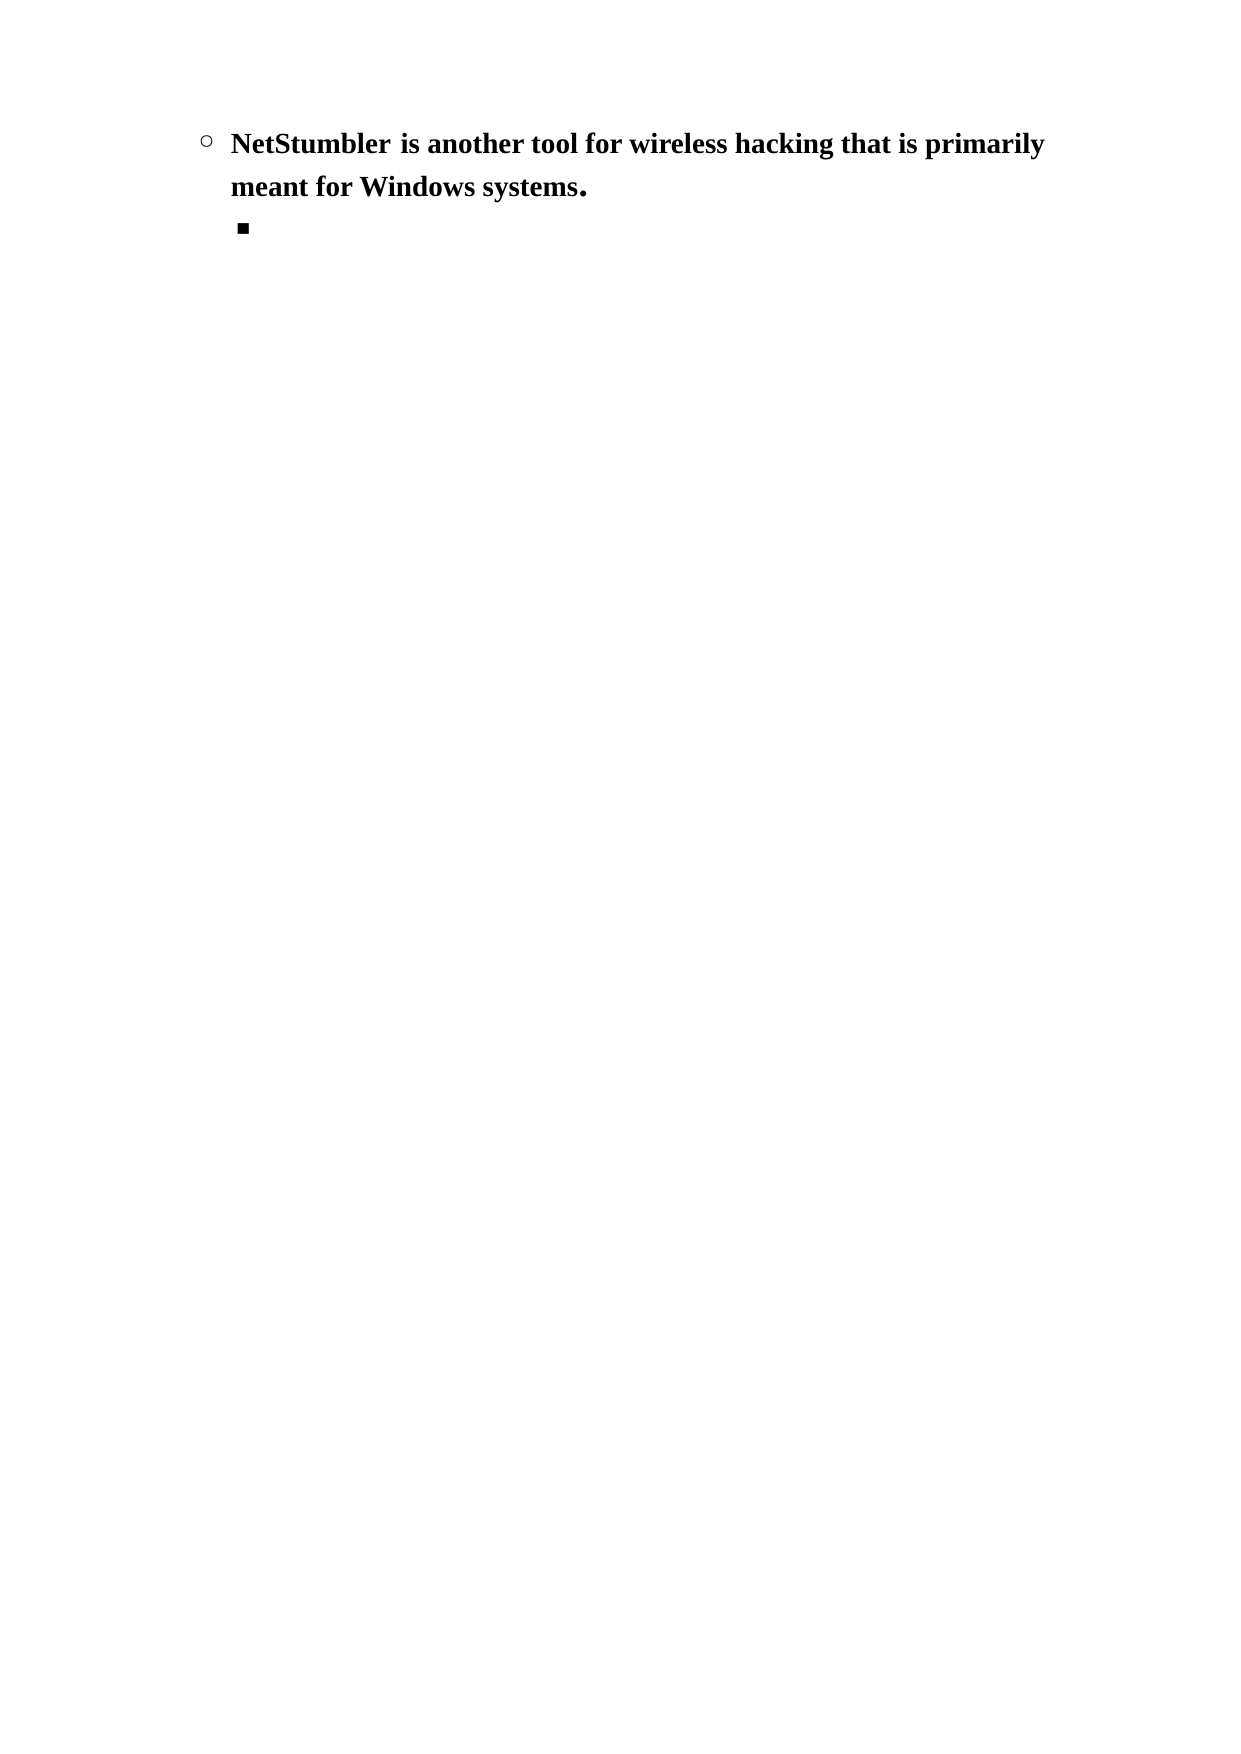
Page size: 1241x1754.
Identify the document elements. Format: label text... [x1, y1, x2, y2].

subtitle NetStumbler is another tool for wireless hacking that is primarily meant for Windows systems. [193, 118, 1122, 204]
